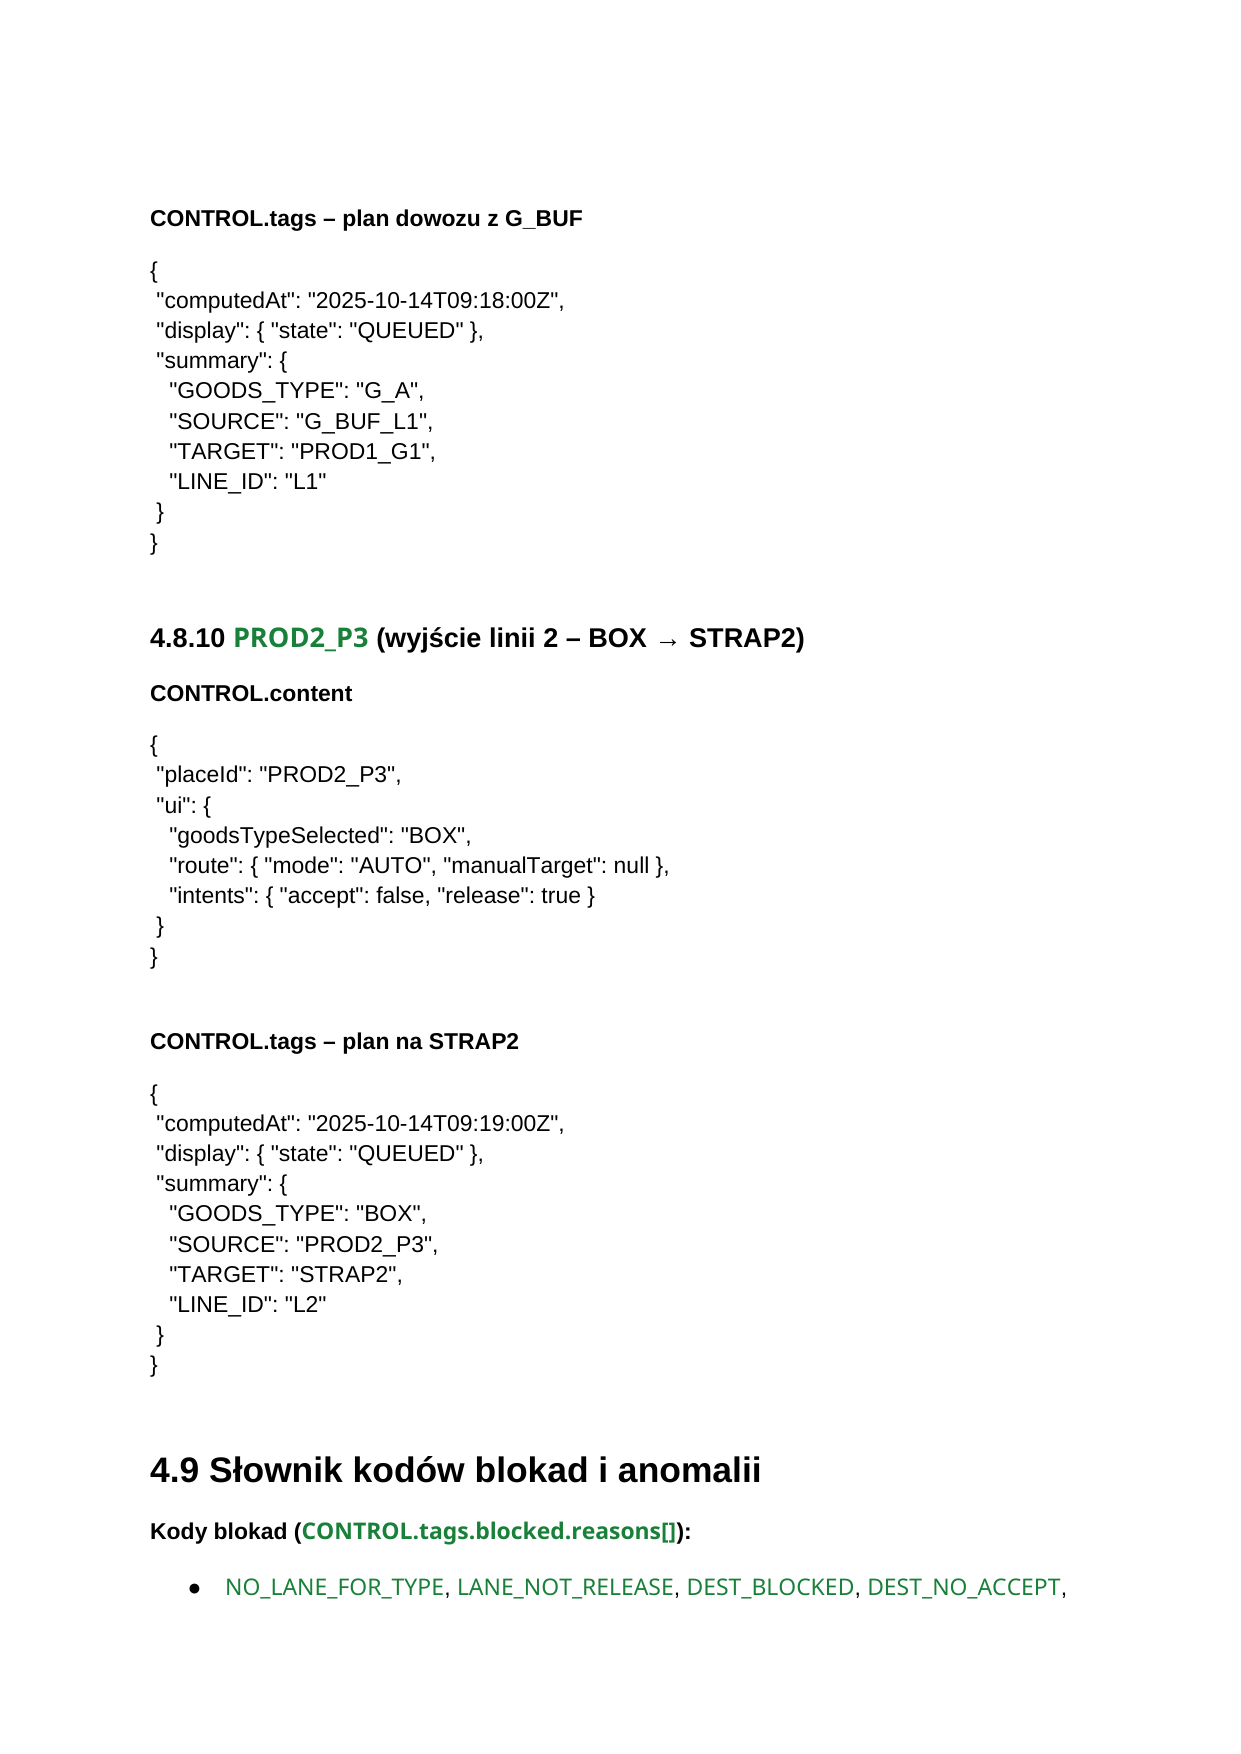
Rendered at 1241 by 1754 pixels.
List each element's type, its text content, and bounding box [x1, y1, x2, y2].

text "ui": { [150, 792, 1090, 818]
text Kody blokad (CONTROL.tags.blocked.reasons[]): [150, 1515, 1090, 1546]
text } [150, 528, 1090, 555]
text "display": { "state": "QUEUED" }, [150, 1140, 1090, 1166]
list NO_LANE_FOR_TYPE, LANE_NOT_RELEASE, DEST_BLOCKED, DEST_NO_ACCEPT, [187, 1571, 1090, 1602]
text { [150, 731, 1090, 758]
text "LINE_ID": "L2" [150, 1291, 1090, 1317]
text } [150, 943, 1090, 969]
text "intents": { "accept": false, "release": true } [150, 882, 1090, 909]
text "summary": { [150, 1170, 1090, 1196]
text "TARGET": "STRAP2", [150, 1261, 1090, 1287]
subtitle 4.8.10 PROD2_P3 (wyjście linii 2 – BOX → STRAP2) [150, 618, 1090, 655]
text { [150, 257, 1090, 283]
text CONTROL.tags – plan dowozu z G_BUF [150, 205, 1090, 232]
text "SOURCE": "G_BUF_L1", [150, 408, 1090, 434]
text } [150, 498, 1090, 524]
text } [150, 912, 1090, 939]
text "goodsTypeSelected": "BOX", [150, 822, 1090, 848]
text "computedAt": "2025-10-14T09:19:00Z", [150, 1110, 1090, 1136]
subtitle 4.9 Słownik kodów blokad i anomalii [150, 1449, 1090, 1490]
text CONTROL.content [150, 680, 1090, 706]
text CONTROL.tags – plan na STRAP2 [150, 1028, 1090, 1054]
text { [150, 1079, 1090, 1106]
text } [150, 1351, 1090, 1378]
text "placeId": "PROD2_P3", [150, 761, 1090, 788]
text "summary": { [150, 347, 1090, 373]
text "route": { "mode": "AUTO", "manualTarget": null }, [150, 852, 1090, 878]
text "LINE_ID": "L1" [150, 468, 1090, 494]
text "GOODS_TYPE": "BOX", [150, 1200, 1090, 1227]
text "display": { "state": "QUEUED" }, [150, 317, 1090, 343]
text } [150, 1321, 1090, 1347]
text "GOODS_TYPE": "G_A", [150, 377, 1090, 404]
text "SOURCE": "PROD2_P3", [150, 1231, 1090, 1257]
text "TARGET": "PROD1_G1", [150, 438, 1090, 464]
text "computedAt": "2025-10-14T09:18:00Z", [150, 287, 1090, 313]
